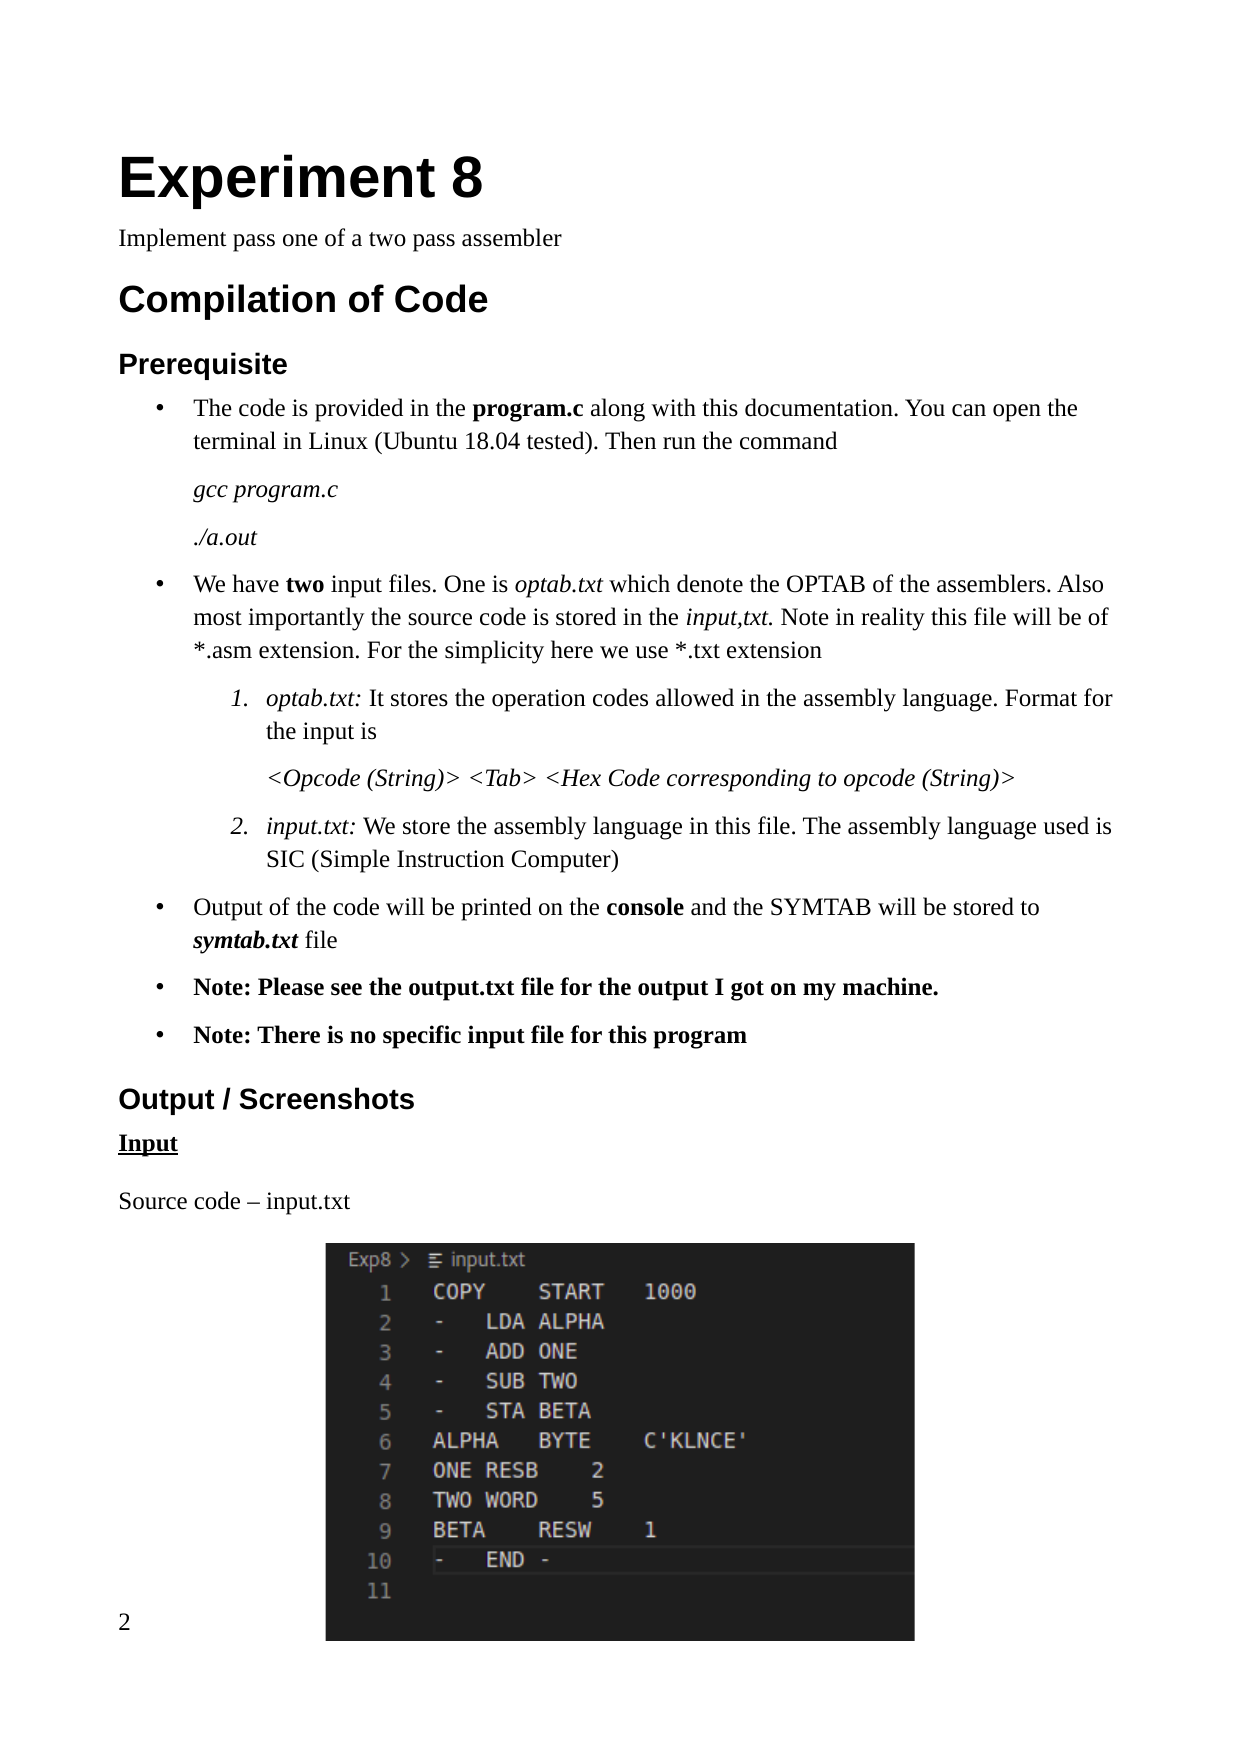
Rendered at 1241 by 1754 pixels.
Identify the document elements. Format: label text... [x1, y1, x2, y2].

list Note: There is no specific input file for this program [156, 1020, 1122, 1049]
text Source code – input.txt [118, 1186, 1122, 1215]
list gcc program.c [156, 474, 1122, 503]
title Experiment 8 [118, 143, 1122, 210]
subtitle Compilation of Code [118, 276, 1122, 320]
list Note: Please see the output.txt file for the output I got on my machine. [156, 972, 1122, 1001]
list We have two input files. One is optab.txt which denote the OPTAB of the assemblers. Also most importantly the source code is stored in the input,txt. Note in reality this file will be of *.asm extension. For the simplicity here we use *.txt extension [156, 569, 1122, 664]
list ./a.out [156, 522, 1122, 550]
picture [325, 1243, 915, 1641]
list Output of the code will be printed on the console and the SYMTAB will be stored to symtab.txt file [156, 892, 1122, 953]
list input.txt: We store the assembly language in this file. The assembly language used is SIC (Simple Instruction Computer) [230, 811, 1122, 873]
list The code is provided in the program.c along with this documentation. You can open the terminal in Linux (Ubuntu 18.04 tested). Then run the command [156, 393, 1122, 455]
list <Opcode (String)> <Tab> <Hex Code corresponding to opcode (String)> [230, 763, 1122, 792]
list optab.txt: It stores the operation codes allowed in the assembly language. Format for the input is [230, 683, 1122, 745]
subtitle Prerequisite [118, 347, 1122, 381]
text Input [118, 1128, 1122, 1157]
text Implement pass one of a two pass assembler [118, 223, 1122, 251]
subtitle Output / Screenshots [118, 1082, 1122, 1116]
